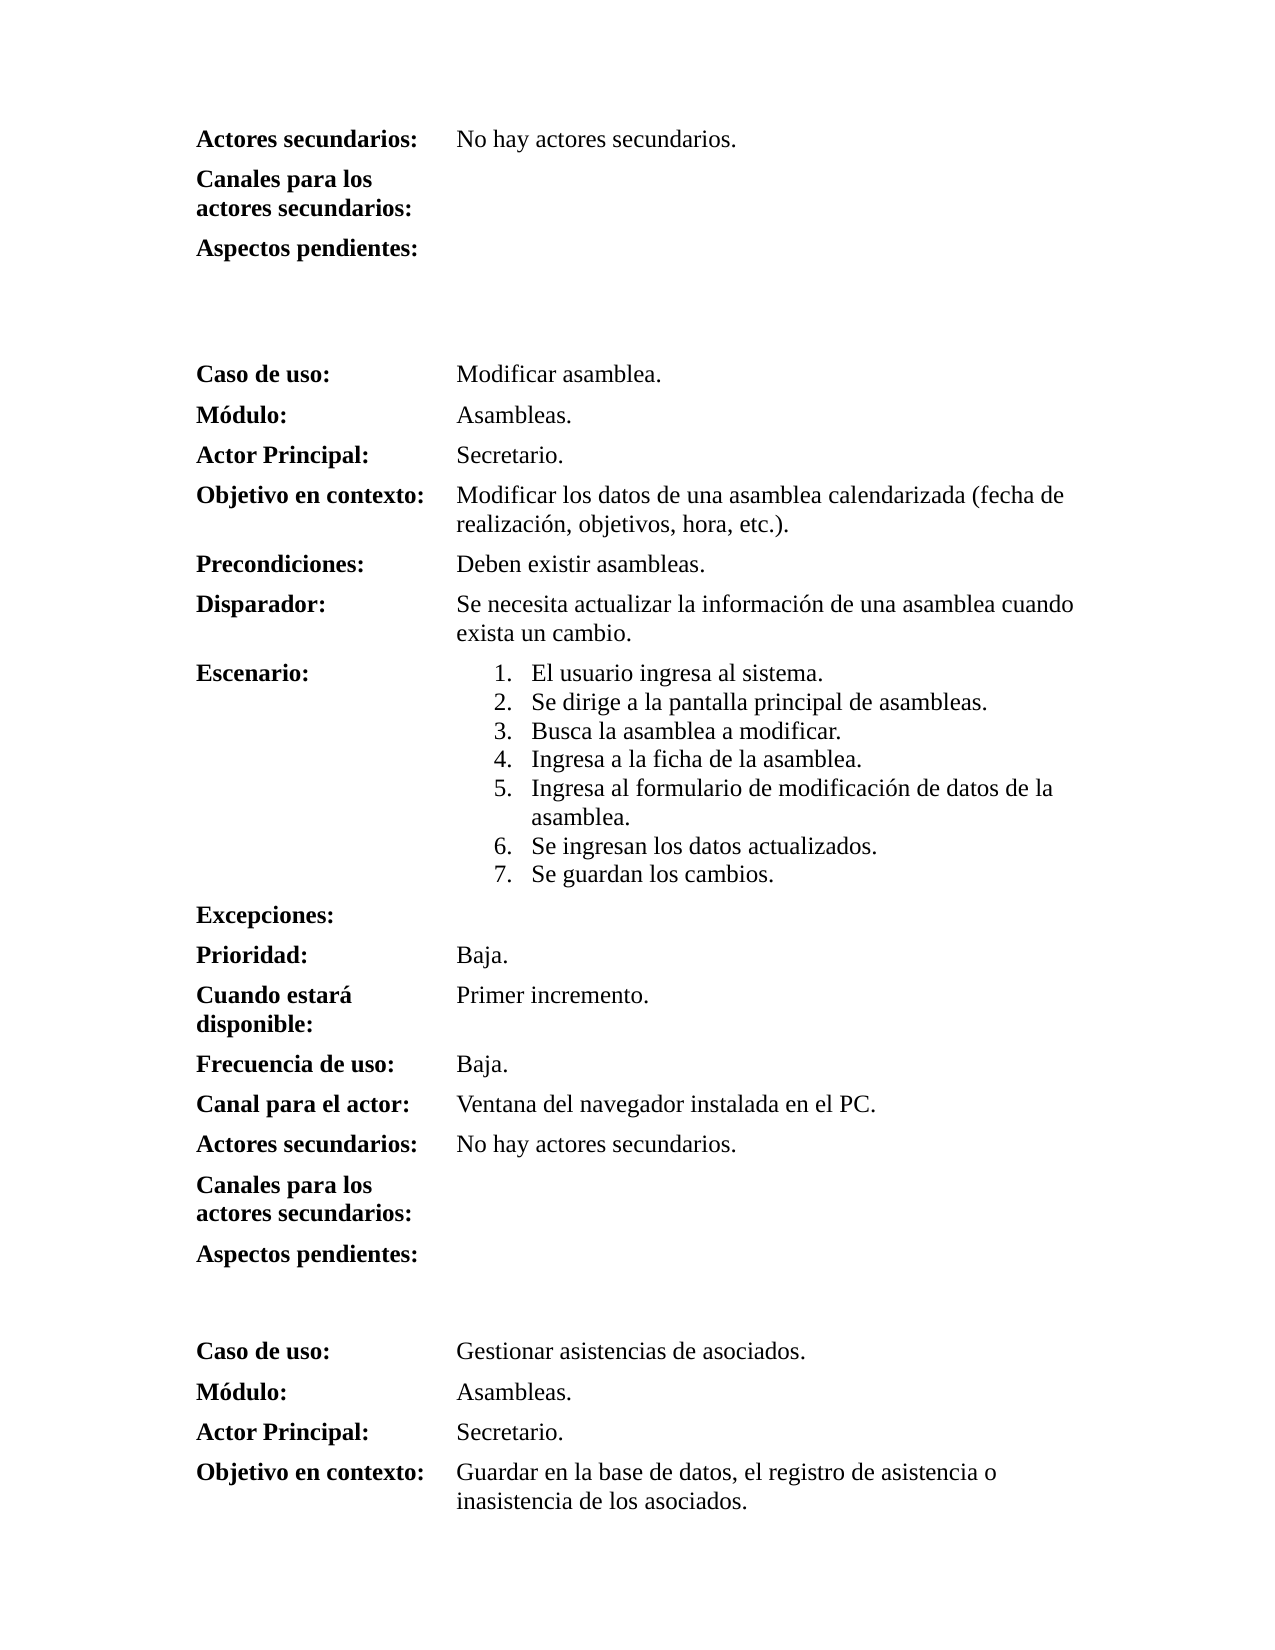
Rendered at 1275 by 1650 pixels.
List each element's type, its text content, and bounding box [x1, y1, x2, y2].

table_cell Actores secundarios: [190, 118, 451, 158]
table_cell [451, 894, 1093, 934]
table_cell [451, 227, 1093, 267]
table_cell Guardar en la base de datos, el registro de asistencia o inasistencia de los asociados. [451, 1451, 1093, 1520]
table_cell [451, 158, 1093, 227]
table_cell Excepciones: [190, 894, 451, 934]
table_cell Precondiciones: [190, 543, 451, 583]
table_cell No hay actores secundarios. [451, 118, 1093, 158]
table_cell Frecuencia de uso: [190, 1043, 451, 1083]
table_cell No hay actores secundarios. [451, 1124, 1093, 1164]
table_cell Baja. [451, 934, 1093, 974]
table_cell Actores secundarios: [190, 1124, 451, 1164]
table_cell [451, 1233, 1093, 1273]
table_cell Prioridad: [190, 934, 451, 974]
table_cell Ventana del navegador instalada en el PC. [451, 1084, 1093, 1124]
table_header Gestionar asistencias de asociados. [451, 1331, 1093, 1371]
table_cell Primer incremento. [451, 974, 1093, 1043]
table_cell Actor Principal: [190, 434, 451, 474]
table_cell Disparador: [190, 584, 451, 652]
table_cell Asambleas. [451, 394, 1093, 434]
table_header Caso de uso: [190, 354, 451, 394]
table_cell Baja. [451, 1043, 1093, 1083]
table_cell El usuario ingresa al sistema. Se dirige a la pantalla principal de asambleas. Busca la asamblea a modificar. Ingresa a la ficha de la asamblea. Ingresa al formulario de modificación de datos de la asamblea. Se ingresan los datos actualizados. Se guardan los cambios. [451, 653, 1093, 894]
table_cell Actor Principal: [190, 1411, 451, 1451]
table_cell Canales para los actores secundarios: [190, 1164, 451, 1233]
table_cell Módulo: [190, 1371, 451, 1411]
table_cell Deben existir asambleas. [451, 543, 1093, 583]
table_cell Escenario: [190, 653, 451, 894]
table_cell Módulo: [190, 394, 451, 434]
table_cell Se necesita actualizar la información de una asamblea cuando exista un cambio. [451, 584, 1093, 652]
table_cell Aspectos pendientes: [190, 1233, 451, 1273]
table_cell [451, 1164, 1093, 1233]
table_cell Objetivo en contexto: [190, 1451, 451, 1520]
table_cell Aspectos pendientes: [190, 227, 451, 267]
table_cell Secretario. [451, 1411, 1093, 1451]
table_cell Asambleas. [451, 1371, 1093, 1411]
table_header Modificar asamblea. [451, 354, 1093, 394]
table_header Caso de uso: [190, 1331, 451, 1371]
table_cell Objetivo en contexto: [190, 474, 451, 543]
table_cell Modificar los datos de una asamblea calendarizada (fecha de realización, objetivos, hora, etc.). [451, 474, 1093, 543]
table_cell Cuando estará disponible: [190, 974, 451, 1043]
table_cell Canal para el actor: [190, 1084, 451, 1124]
table_cell Canales para los actores secundarios: [190, 158, 451, 227]
table_cell Secretario. [451, 434, 1093, 474]
